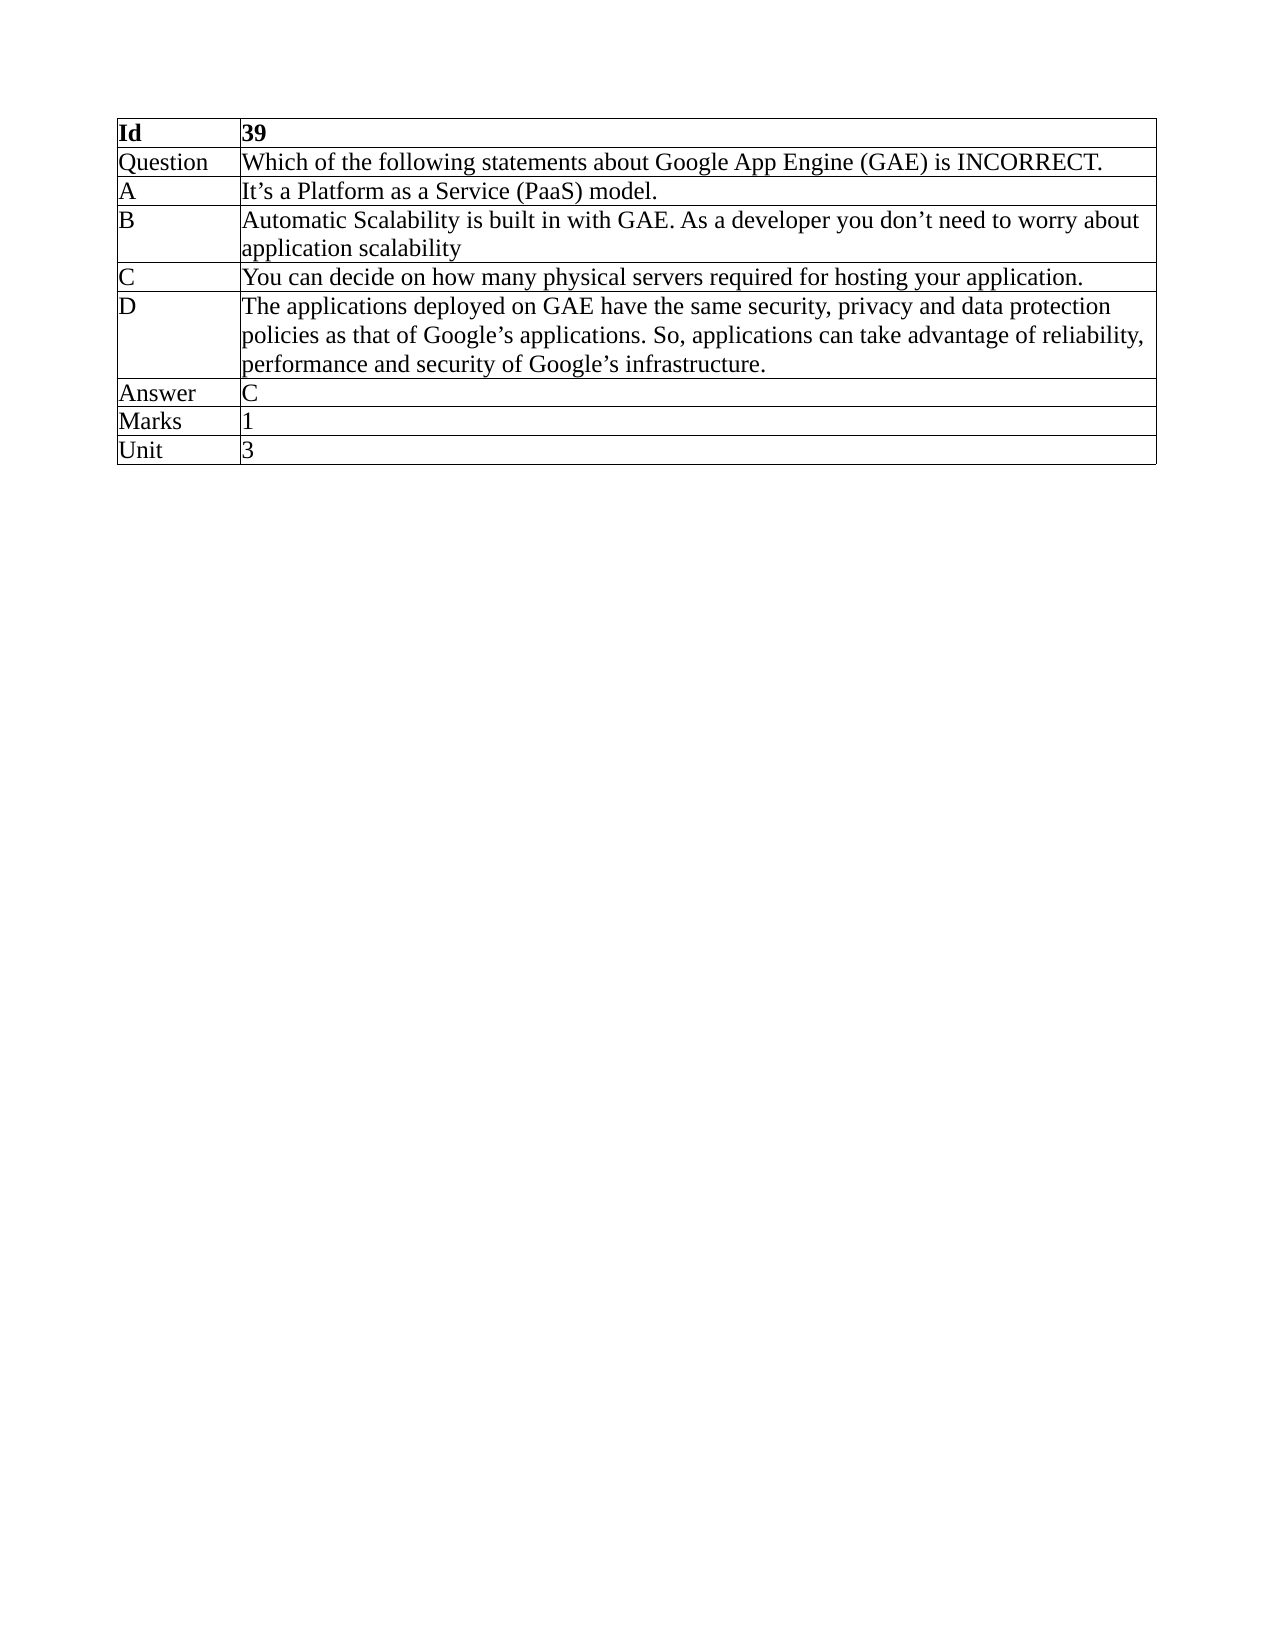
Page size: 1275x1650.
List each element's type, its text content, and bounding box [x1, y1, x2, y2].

table_cell You can decide on how many physical servers required for hosting your application. [241, 263, 1156, 291]
table_cell Marks [118, 407, 240, 435]
table_cell Which of the following statements about Google App Engine (GAE) is INCORRECT. [241, 148, 1156, 176]
table_cell Answer [118, 379, 240, 406]
table_cell Unit [118, 436, 240, 464]
table_cell It’s a Platform as a Service (PaaS) model. [241, 177, 1156, 205]
table_cell C [241, 379, 1156, 406]
table_cell Question [118, 148, 240, 176]
table_cell D [118, 292, 240, 377]
table_header Id [118, 119, 240, 147]
table_cell Automatic Scalability is built in with GAE. As a developer you don’t need to worry about application scalability [241, 206, 1156, 262]
table_cell C [118, 263, 240, 291]
table_cell 1 [241, 407, 1156, 435]
table_cell A [118, 177, 240, 205]
table_cell B [118, 206, 240, 262]
table_cell 3 [241, 436, 1156, 464]
table_header 39 [241, 119, 1156, 147]
table_cell The applications deployed on GAE have the same security, privacy and data protection policies as that of Google’s applications. So, applications can take advantage of reliability, performance and security of Google’s infrastructure. [241, 292, 1156, 377]
